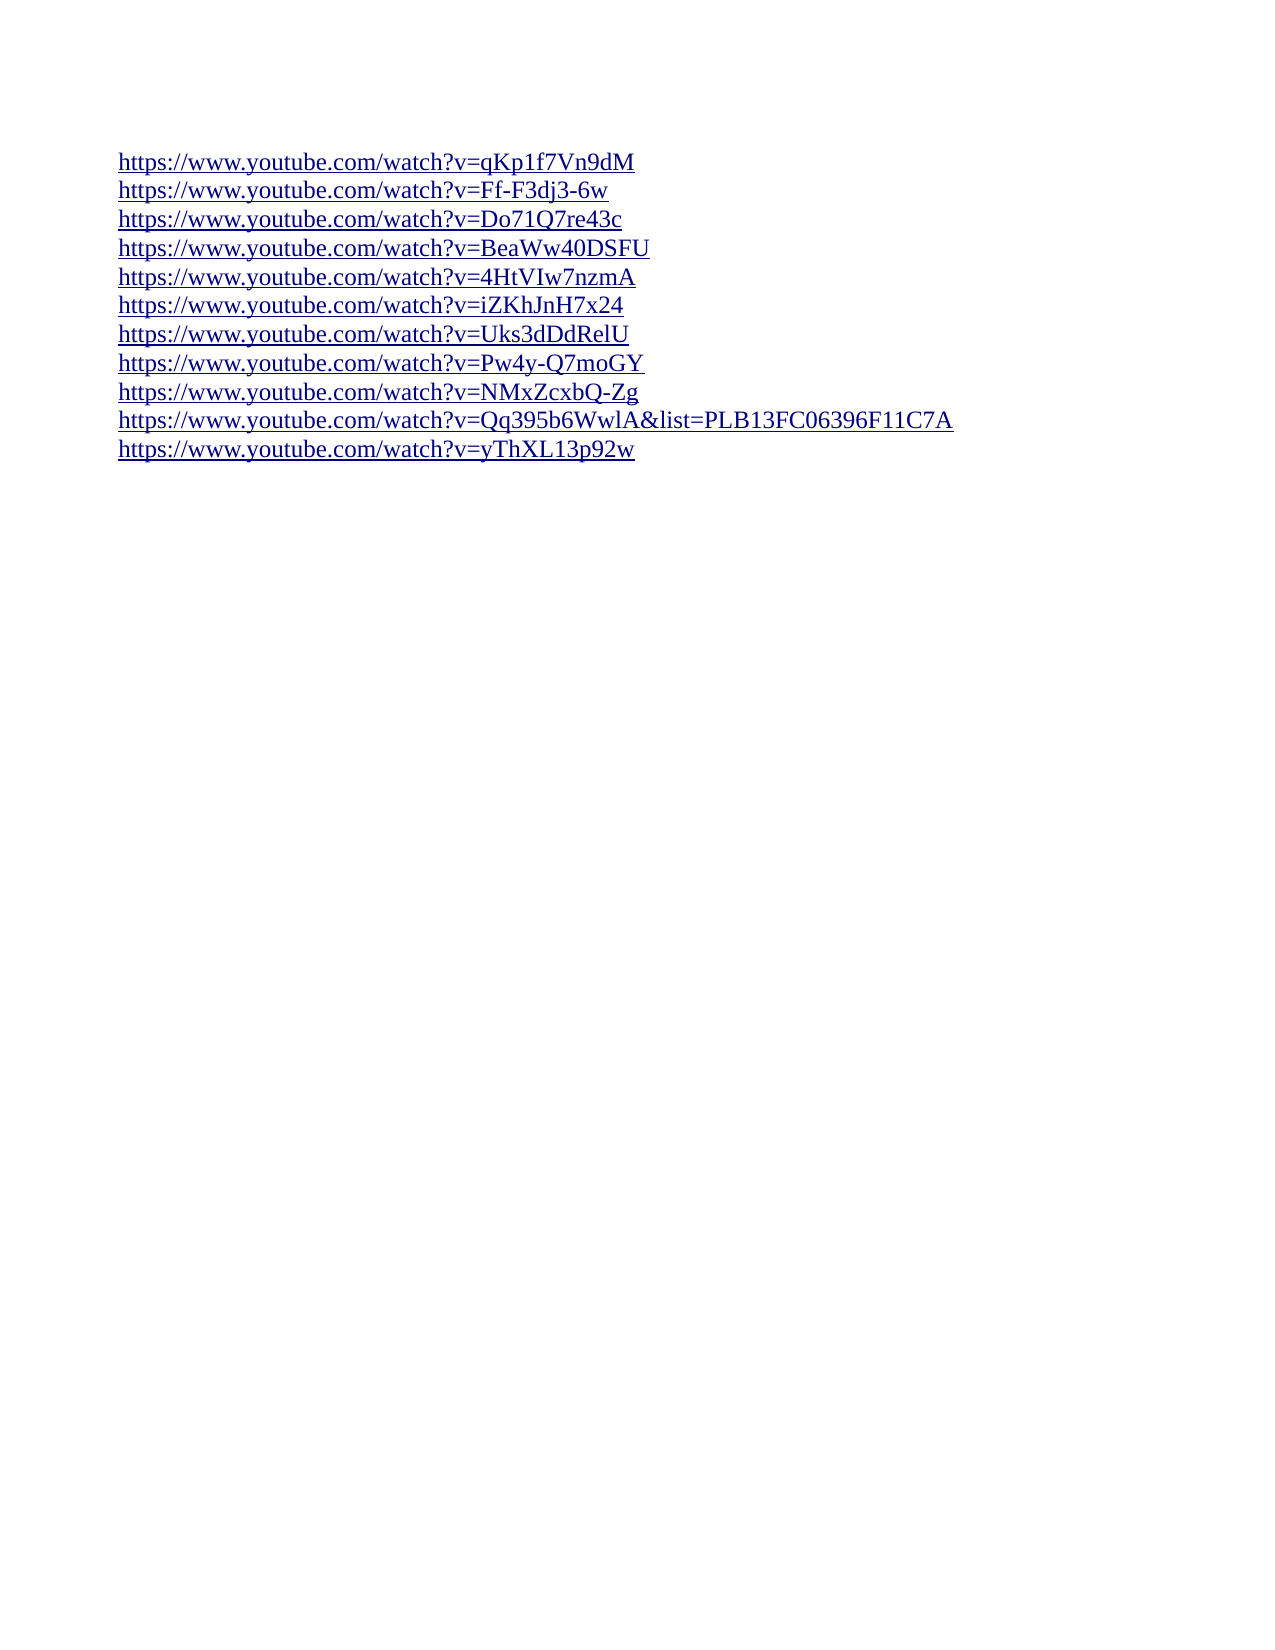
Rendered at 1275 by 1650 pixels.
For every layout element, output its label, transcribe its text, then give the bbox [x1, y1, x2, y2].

text https://www.youtube.com/watch?v=iZKhJnH7x24 [118, 291, 1157, 319]
text https://www.youtube.com/watch?v=yThXL13p92w [118, 434, 1157, 463]
text https://www.youtube.com/watch?v=qKp1f7Vn9dM [118, 147, 1157, 176]
text https://www.youtube.com/watch?v=Ff-F3dj3-6w [118, 176, 1157, 204]
text https://www.youtube.com/watch?v=Do71Q7re43c [118, 204, 1157, 233]
text https://www.youtube.com/watch?v=Uks3dDdRelU [118, 319, 1157, 348]
text https://www.youtube.com/watch?v=NMxZcxbQ-Zg [118, 377, 1157, 406]
text https://www.youtube.com/watch?v=BeaWw40DSFU [118, 233, 1157, 262]
text https://www.youtube.com/watch?v=Qq395b6WwlA&list=PLB13FC06396F11C7A [118, 406, 1157, 434]
text https://www.youtube.com/watch?v=Pw4y-Q7moGY [118, 348, 1157, 377]
text https://www.youtube.com/watch?v=4HtVIw7nzmA [118, 262, 1157, 291]
